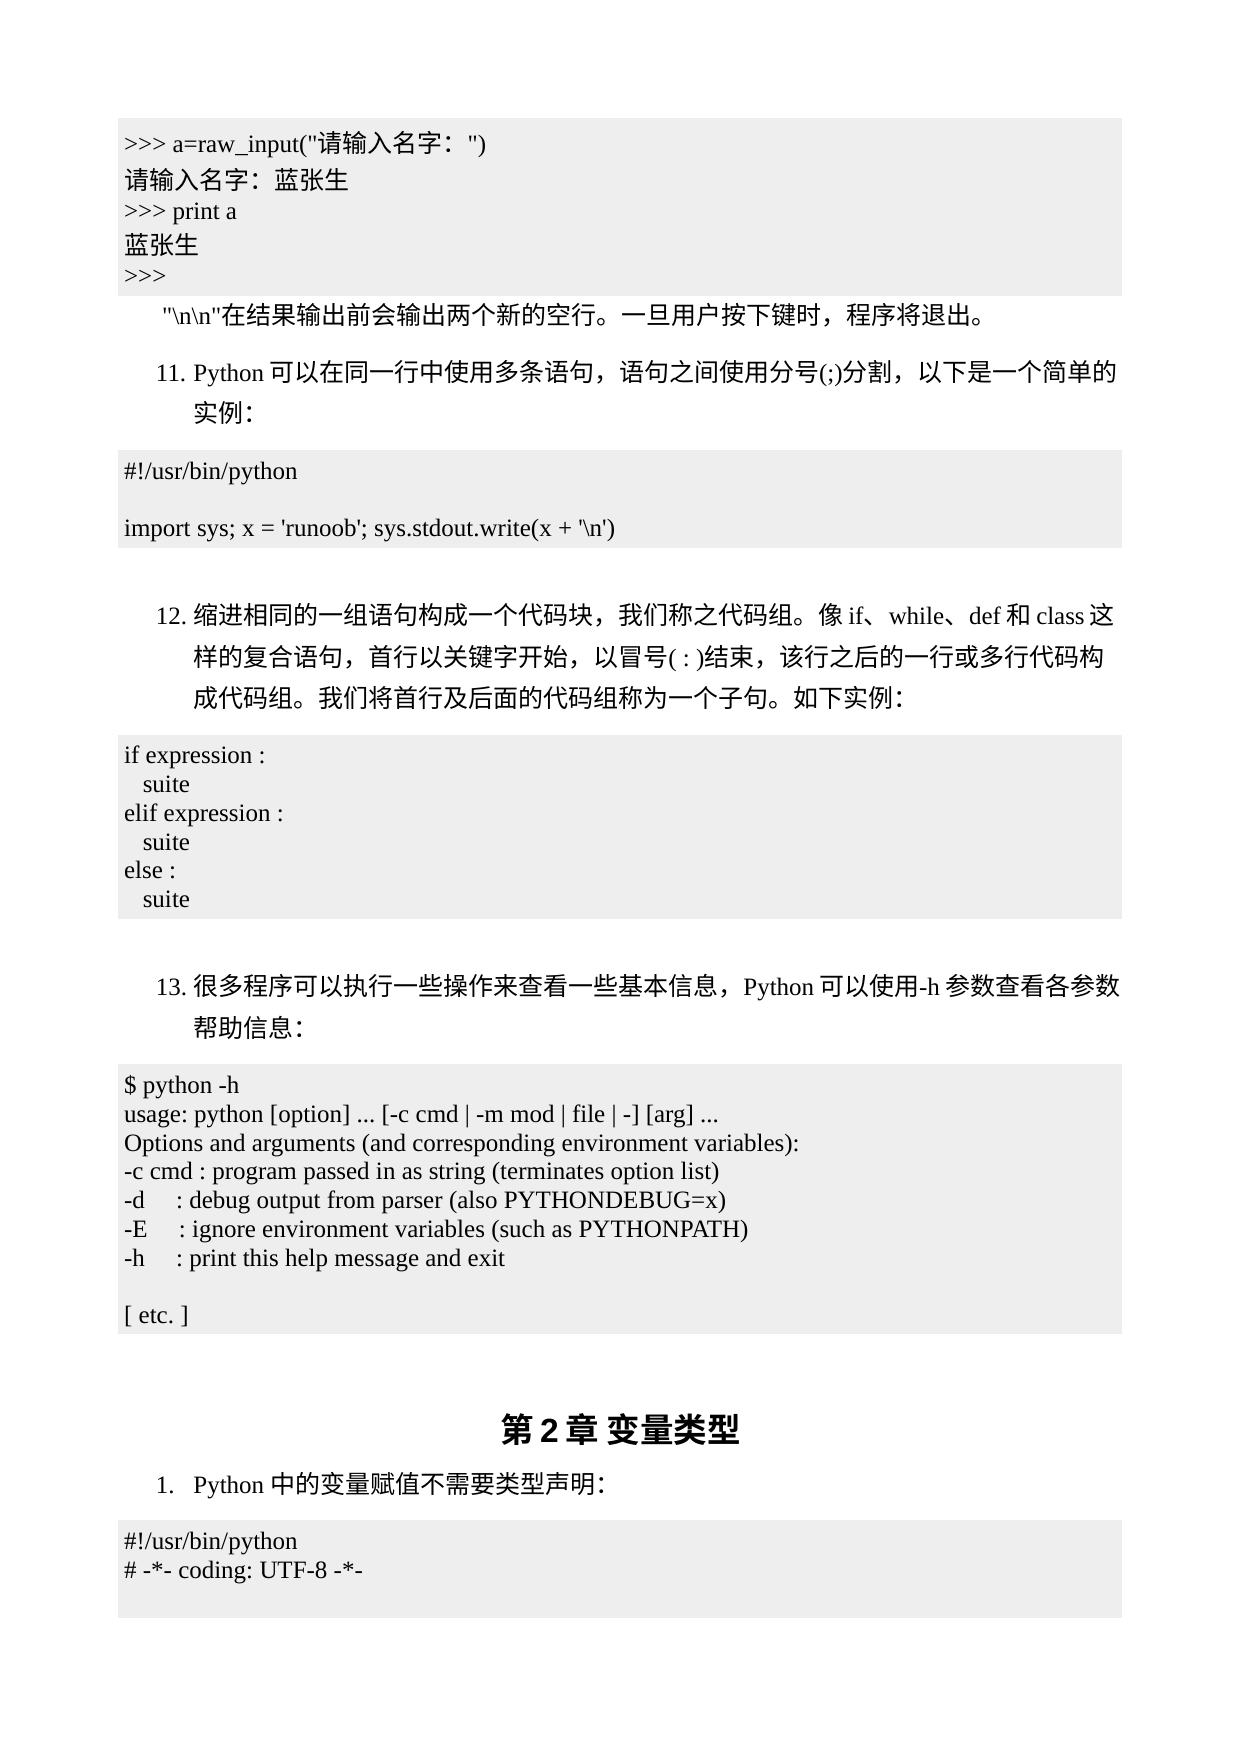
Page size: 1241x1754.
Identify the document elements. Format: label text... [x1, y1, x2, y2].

list 很多程序可以执行一些操作来查看一些基本信息，Python可以使用-h参数查看各参数帮助信息： [156, 966, 1122, 1044]
text "\n\n"在结果输出前会输出两个新的空行。一旦用户按下键时，程序将退出。 [118, 296, 1122, 332]
table_header if expression : suite elif expression : suite else : suite [118, 735, 1122, 919]
subtitle 第2章 变量类型 [118, 1403, 1122, 1452]
table_header $ python -h usage: python [option] ... [-c cmd | -m mod | file | -] [arg] ... Options and arguments (and corresponding environment variables): -c cmd : program passed in as string (terminates option list) -d : debug output from parser (also PYTHONDEBUG=x) -E : ignore environment variables (such as PYTHONPATH) -h : print this help message and exit [ etc. ] [118, 1064, 1122, 1334]
table_header >>> a=raw_input("请输入名字：") 请输入名字：蓝张生 >>> print a 蓝张生 >>> [118, 118, 1122, 296]
table_header #!/usr/bin/python # -*- coding: UTF-8 -*- [118, 1520, 1122, 1618]
table_header #!/usr/bin/python import sys; x = 'runoob'; sys.stdout.write(x + '\n') [118, 450, 1122, 548]
list Python 中的变量赋值不需要类型声明： [156, 1464, 1122, 1500]
list Python可以在同一行中使用多条语句，语句之间使用分号(;)分割，以下是一个简单的实例： [156, 352, 1122, 430]
list 缩进相同的一组语句构成一个代码块，我们称之代码组。像if、while、def和class这样的复合语句，首行以关键字开始，以冒号( : )结束，该行之后的一行或多行代码构成代码组。我们将首行及后面的代码组称为一个子句。如下实例： [156, 595, 1122, 715]
